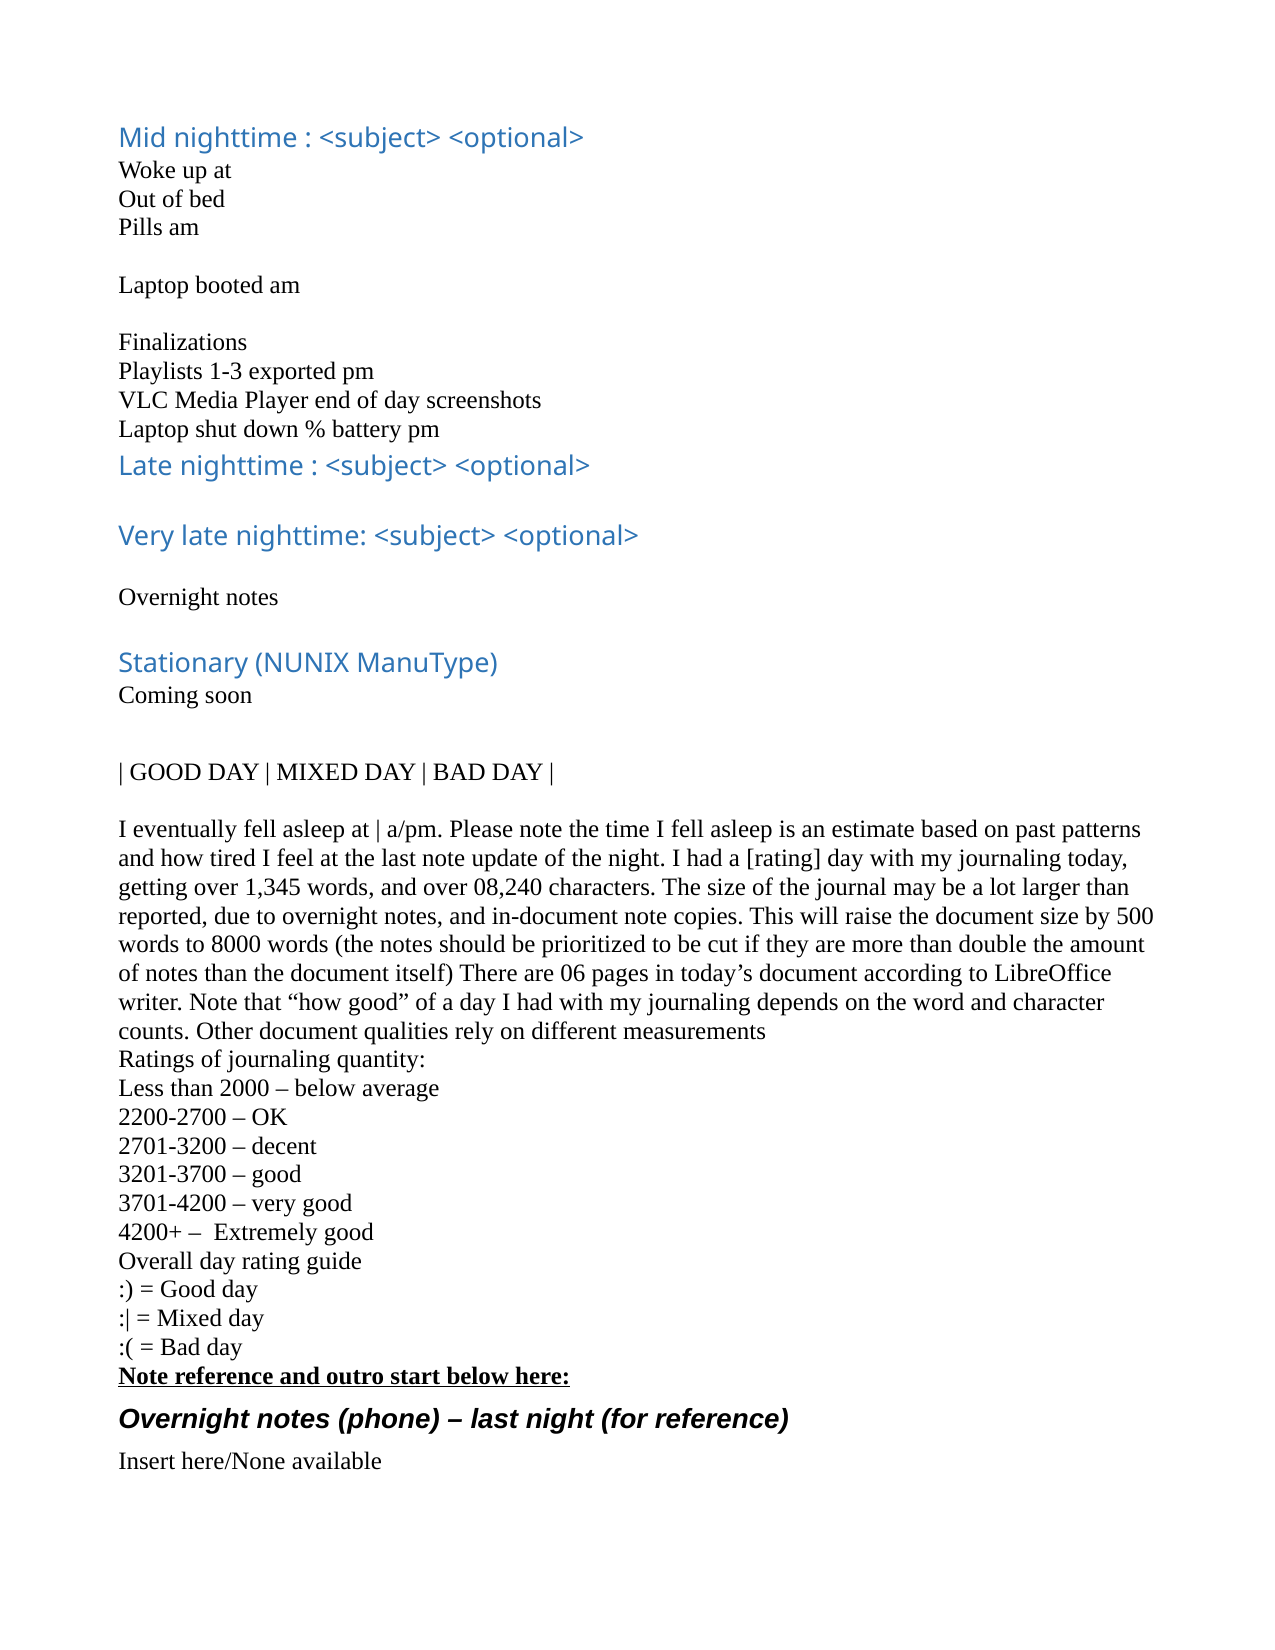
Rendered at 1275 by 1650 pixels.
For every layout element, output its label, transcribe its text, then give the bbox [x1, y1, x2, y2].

subtitle Stationary (NUNIX ManuType) [118, 644, 1157, 681]
text Insert here/None available [118, 1446, 1157, 1475]
text :| = Mixed day [118, 1303, 1157, 1332]
text Coming soon [118, 681, 1157, 709]
text Ratings of journaling quantity: [118, 1044, 1157, 1073]
text Less than 2000 – below average [118, 1073, 1157, 1102]
text Pills am [118, 212, 1157, 241]
subtitle Overnight notes (phone) – last night (for reference) [118, 1402, 1157, 1434]
subtitle Late nighttime : <subject> <optional> [118, 447, 1157, 483]
subtitle Mid nighttime : <subject> <optional> [118, 118, 1157, 155]
text Note reference and outro start below here: [118, 1361, 1157, 1389]
text 3701-4200 – very good [118, 1188, 1157, 1217]
subtitle Very late nighttime: <subject> <optional> [118, 516, 1157, 553]
text I eventually fell asleep at | a/pm. Please note the time I fell asleep is an estimate based on past patterns and how tired I feel at the last note update of the night. I had a [rating] day with my journaling today, getting over 1,345 words, and over 08,240 characters. The size of the journal may be a lot larger than reported, due to overnight notes, and in-document note copies. This will raise the document size by 500 words to 8000 words (the notes should be prioritized to be cut if they are more than double the amount of notes than the document itself) There are 06 pages in today’s document according to LibreOffice writer. Note that “how good” of a day I had with my journaling depends on the word and character counts. Other document qualities rely on different measurements [118, 814, 1157, 1044]
text Out of bed [118, 184, 1157, 212]
text Overall day rating guide [118, 1246, 1157, 1274]
text 2701-3200 – decent [118, 1131, 1157, 1159]
text 3201-3700 – good [118, 1159, 1157, 1188]
text :) = Good day [118, 1274, 1157, 1303]
text Woke up at [118, 155, 1157, 184]
text :( = Bad day [118, 1332, 1157, 1361]
text Finalizations [118, 327, 1157, 356]
text Playlists 1-3 exported pm [118, 356, 1157, 385]
text 4200+ – Extremely good [118, 1217, 1157, 1246]
text | GOOD DAY | MIXED DAY | BAD DAY | [118, 757, 1157, 786]
text Laptop shut down % battery pm [118, 414, 1157, 442]
text Overnight notes [118, 582, 1157, 611]
text Laptop booted am [118, 270, 1157, 299]
text 2200-2700 – OK [118, 1102, 1157, 1131]
text VLC Media Player end of day screenshots [118, 385, 1157, 414]
